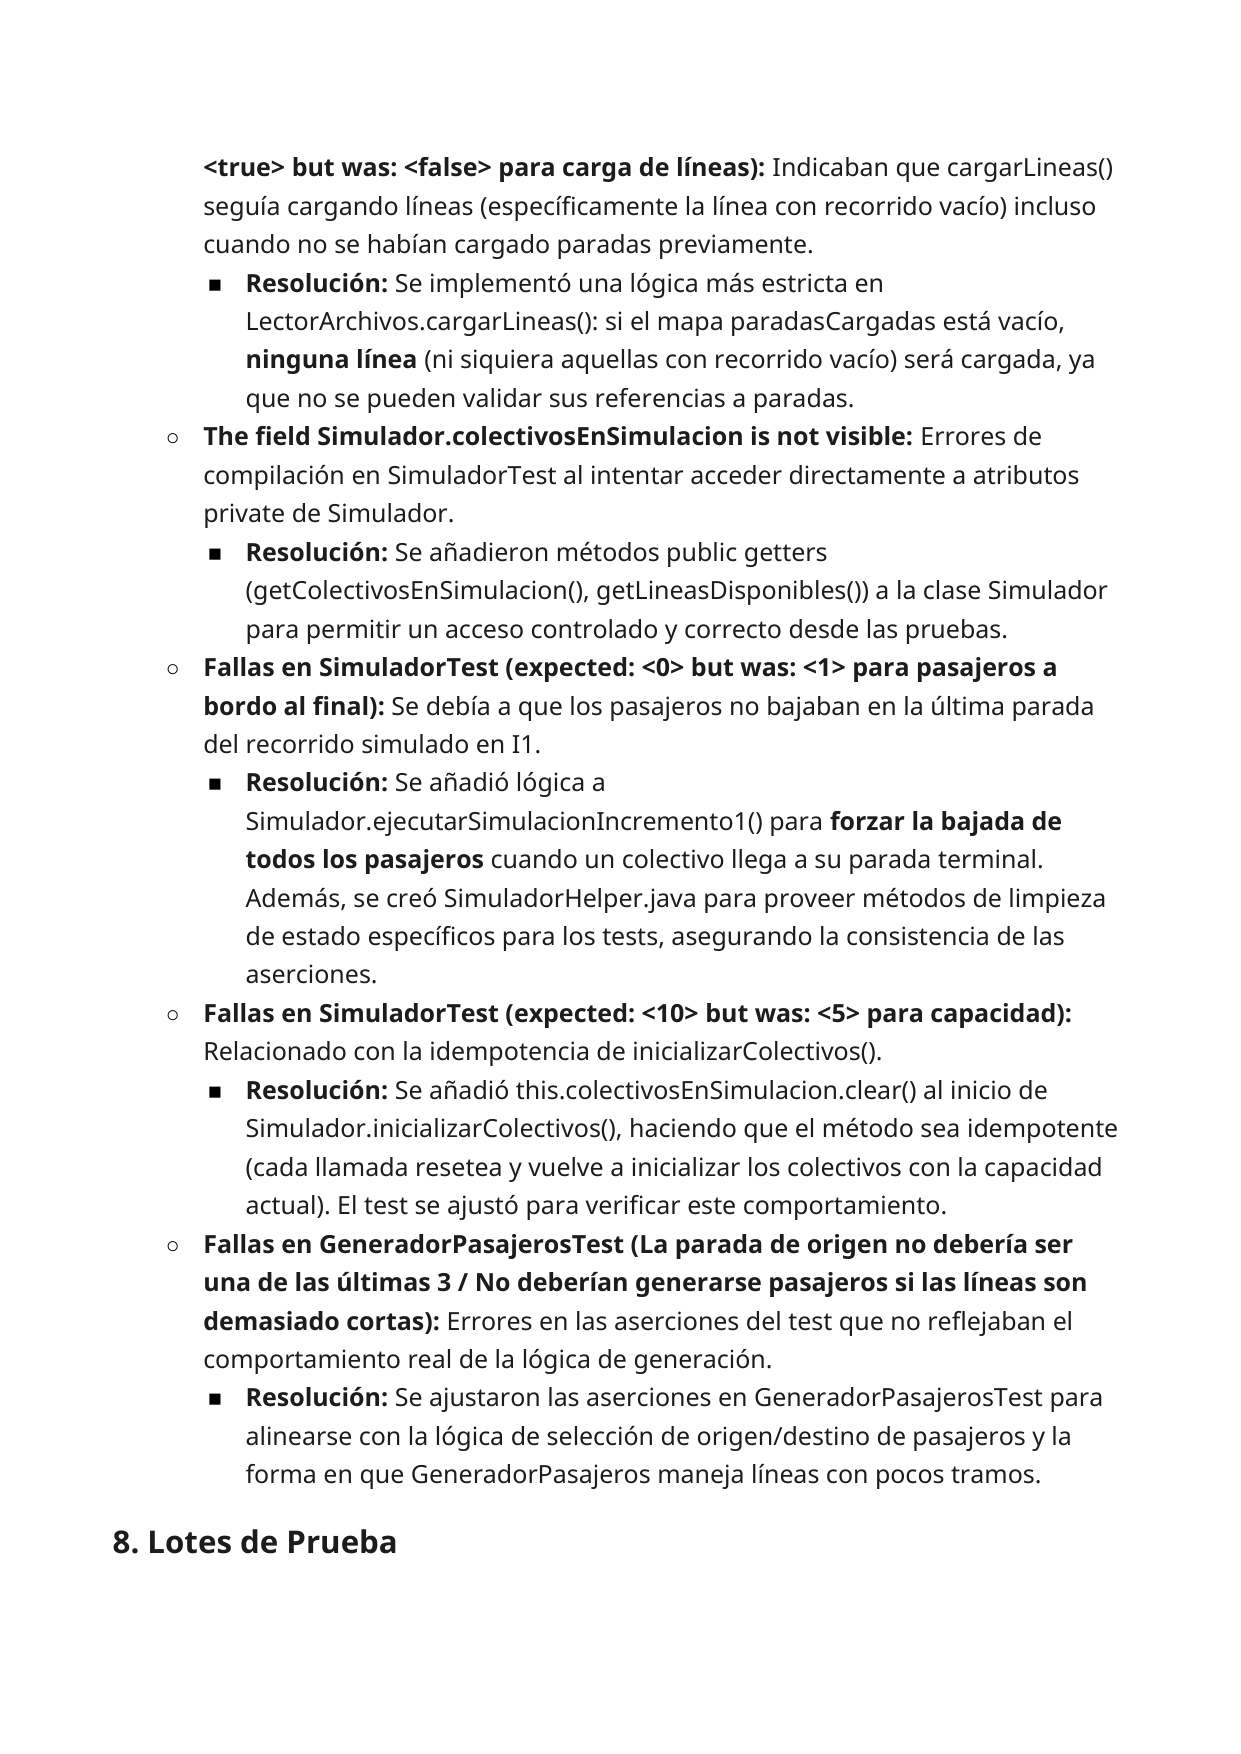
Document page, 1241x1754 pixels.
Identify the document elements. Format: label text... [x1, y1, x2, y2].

list Fallas en SimuladorTest (expected: <0> but was: <1> para pasajeros a bordo al final): Se debía a que los pasajeros no bajaban en la última parada del recorrido simulado en I1. [166, 650, 1128, 761]
list The field Simulador.colectivosEnSimulacion is not visible: Errores de compilación en SimuladorTest al intentar acceder directamente a atributos private de Simulador. [166, 419, 1128, 530]
list Resolución: Se ajustaron las aserciones en GeneradorPasajerosTest para alinearse con la lógica de selección de origen/destino de pasajeros y la forma en que GeneradorPasajeros maneja líneas con pocos tramos. [208, 1380, 1128, 1491]
list Resolución: Se añadieron métodos public getters (getColectivosEnSimulacion(), getLineasDisponibles()) a la clase Simulador para permitir un acceso controlado y correcto desde las pruebas. [208, 534, 1128, 645]
list Fallas en GeneradorPasajerosTest (La parada de origen no debería ser una de las últimas 3 / No deberían generarse pasajeros si las líneas son demasiado cortas): Errores en las aserciones del test que no reflejaban el comportamiento real de la lógica de generación. [166, 1226, 1128, 1376]
list Resolución: Se añadió lógica a Simulador.ejecutarSimulacionIncremento1() para forzar la bajada de todos los pasajeros cuando un colectivo llega a su parada terminal. Además, se creó SimuladorHelper.java para proveer métodos de limpieza de estado específicos para los tests, asegurando la consistencia de las aserciones. [208, 765, 1128, 991]
subtitle 8. Lotes de Prueba [112, 1520, 1128, 1563]
list Resolución: Se añadió this.colectivosEnSimulacion.clear() al inicio de Simulador.inicializarColectivos(), haciendo que el método sea idempotente (cada llamada resetea y vuelve a inicializar los colectivos con la capacidad actual). El test se ajustó para verificar este comportamiento. [208, 1072, 1128, 1222]
list Resolución: Se implementó una lógica más estricta en LectorArchivos.cargarLineas(): si el mapa paradasCargadas está vacío, ninguna línea (ni siquiera aquellas con recorrido vacío) será cargada, ya que no se pueden validar sus referencias a paradas. [208, 265, 1128, 415]
list Fallas en SimuladorTest (expected: <10> but was: <5> para capacidad): Relacionado con la idempotencia de inicializarColectivos(). [166, 996, 1128, 1068]
list <true> but was: <false> para carga de líneas): Indicaban que cargarLineas() seguía cargando líneas (específicamente la línea con recorrido vacío) incluso cuando no se habían cargado paradas previamente. [166, 150, 1128, 261]
